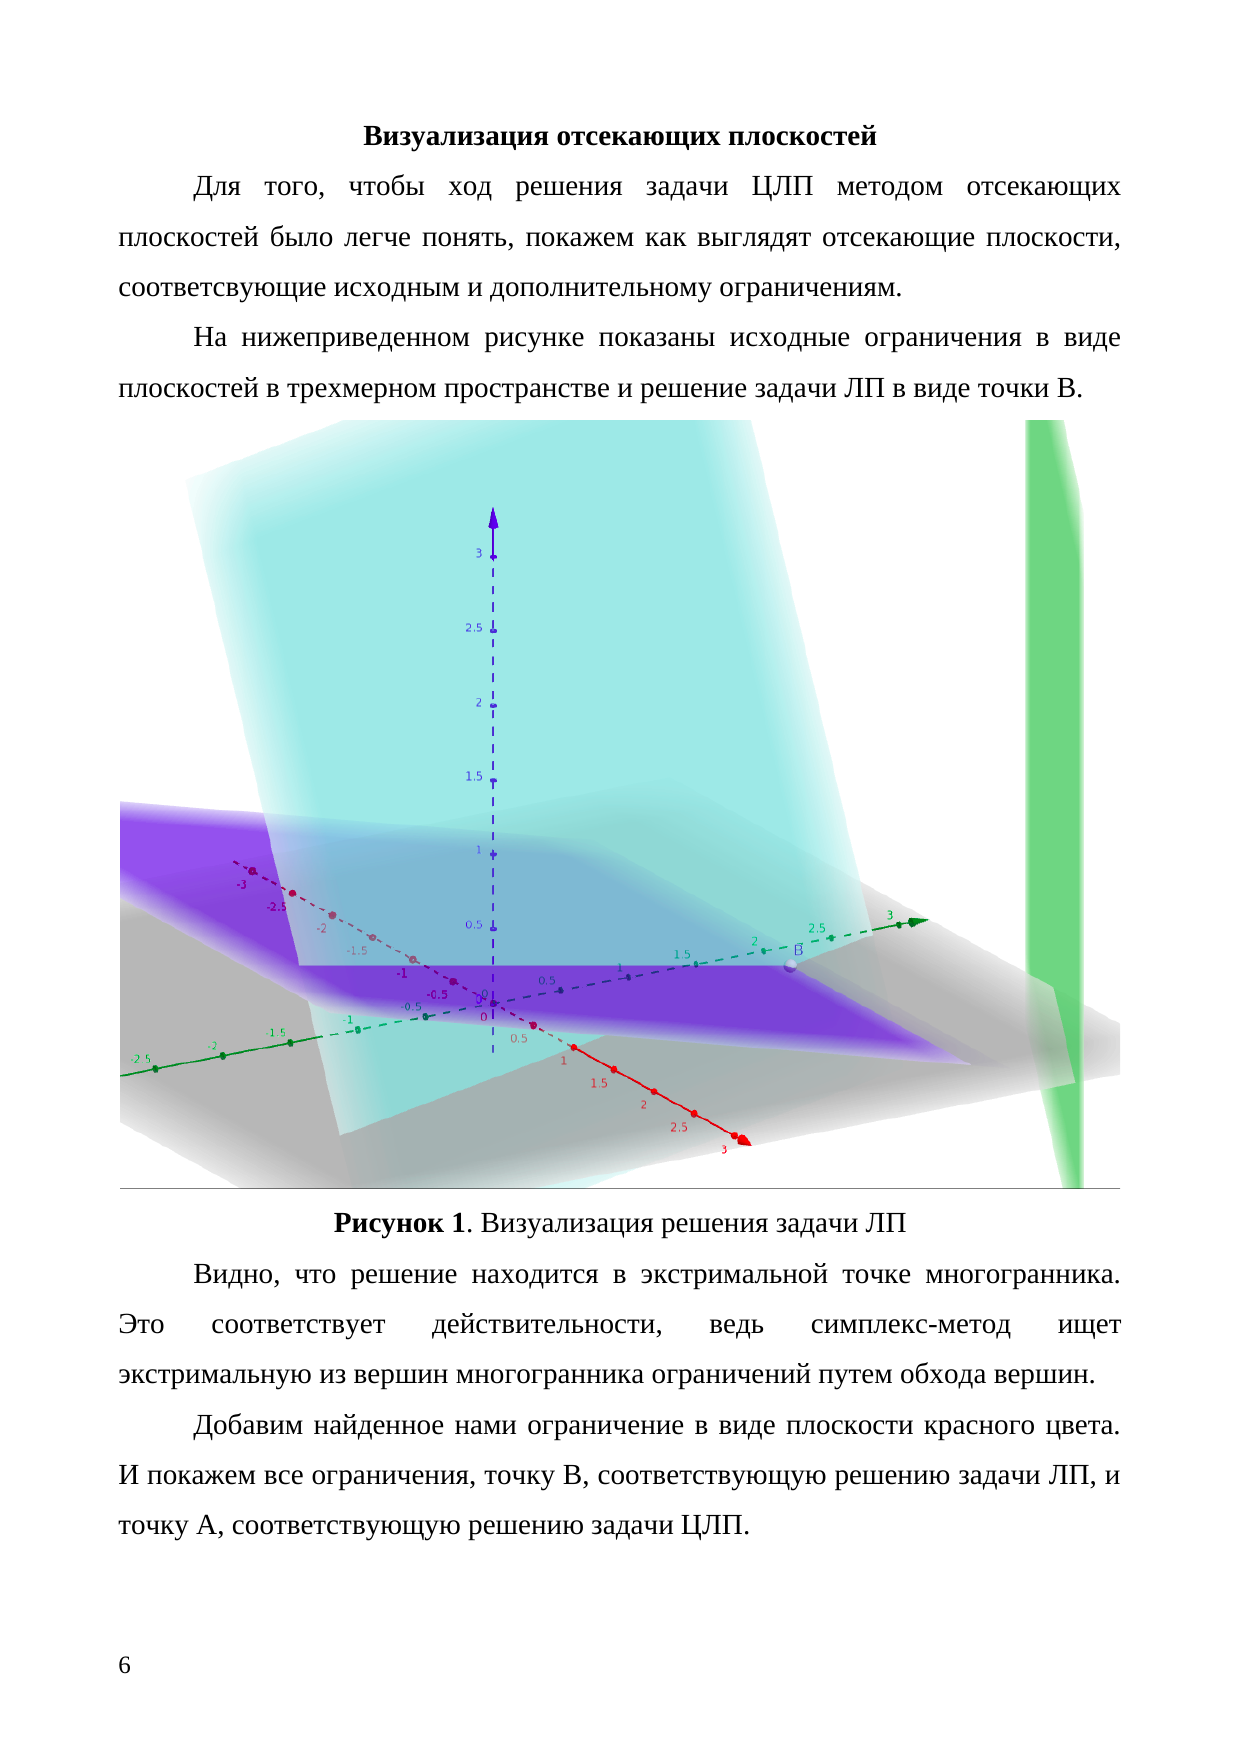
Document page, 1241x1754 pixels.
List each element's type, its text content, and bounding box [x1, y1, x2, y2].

text Визуализация отсекающих плоскостей [118, 118, 1122, 152]
text Видно, что решение находится в экстримальной точке многогранника. Это соответствует действительности, ведь симплекс-метод ищет экстримальную из вершин многогранника ограничений путем обхода вершин. [118, 1256, 1122, 1390]
text Рисунок 1. Визуализация решения задачи ЛП [118, 420, 1122, 1239]
picture [120, 420, 1121, 1189]
text Для того, чтобы ход решения задачи ЦЛП методом отсекающих плоскостей было легче понять, покажем как выглядят отсекающие плоскости, соответсвующие исходным и дополнительному ограничениям. [118, 168, 1122, 303]
text Добавим найденное нами ограничение в виде плоскости красного цвета. И покажем все ограничения, точку B, соответствующую решению задачи ЛП, и точку A, соответствующую решению задачи ЦЛП. [118, 1407, 1122, 1541]
text На нижеприведенном рисунке показаны исходные ограничения в виде плоскостей в трехмерном пространстве и решение задачи ЛП в виде точки B. [118, 319, 1122, 403]
